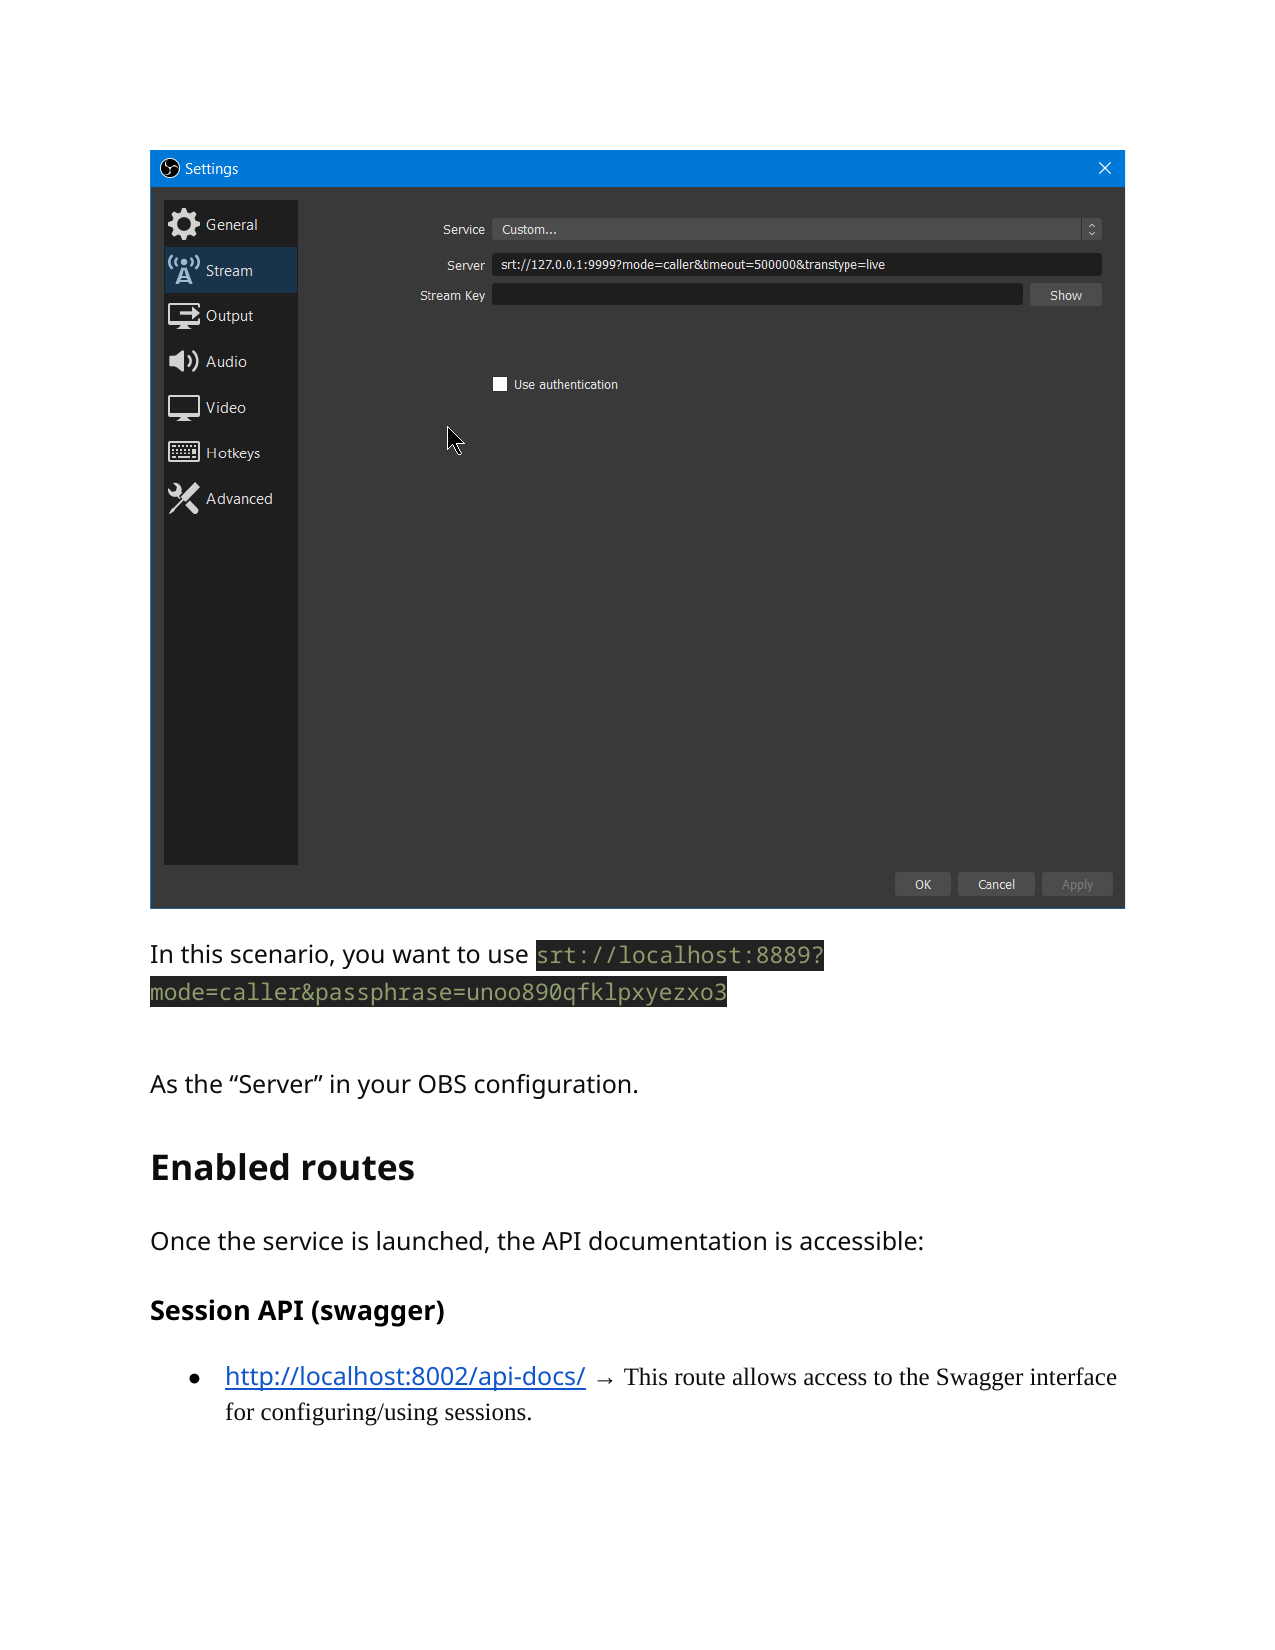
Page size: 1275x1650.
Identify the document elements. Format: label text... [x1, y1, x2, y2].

subtitle Enabled routes [150, 1143, 1125, 1191]
list http://localhost:8002/api-docs/ → This route allows access to the Swagger interface for configuring/using sessions. [187, 1359, 1125, 1426]
text In this scenario, you want to use srt://localhost:8889?mode=caller&passphrase=unoo890qfklpxyezxo3 [150, 937, 1125, 1037]
picture [150, 150, 1125, 909]
text Once the service is launched, the API documentation is accessible: [150, 1223, 1125, 1257]
text As the “Server” in your OBS configuration. [150, 1066, 1125, 1100]
subtitle Session API (swagger) [150, 1292, 1125, 1328]
